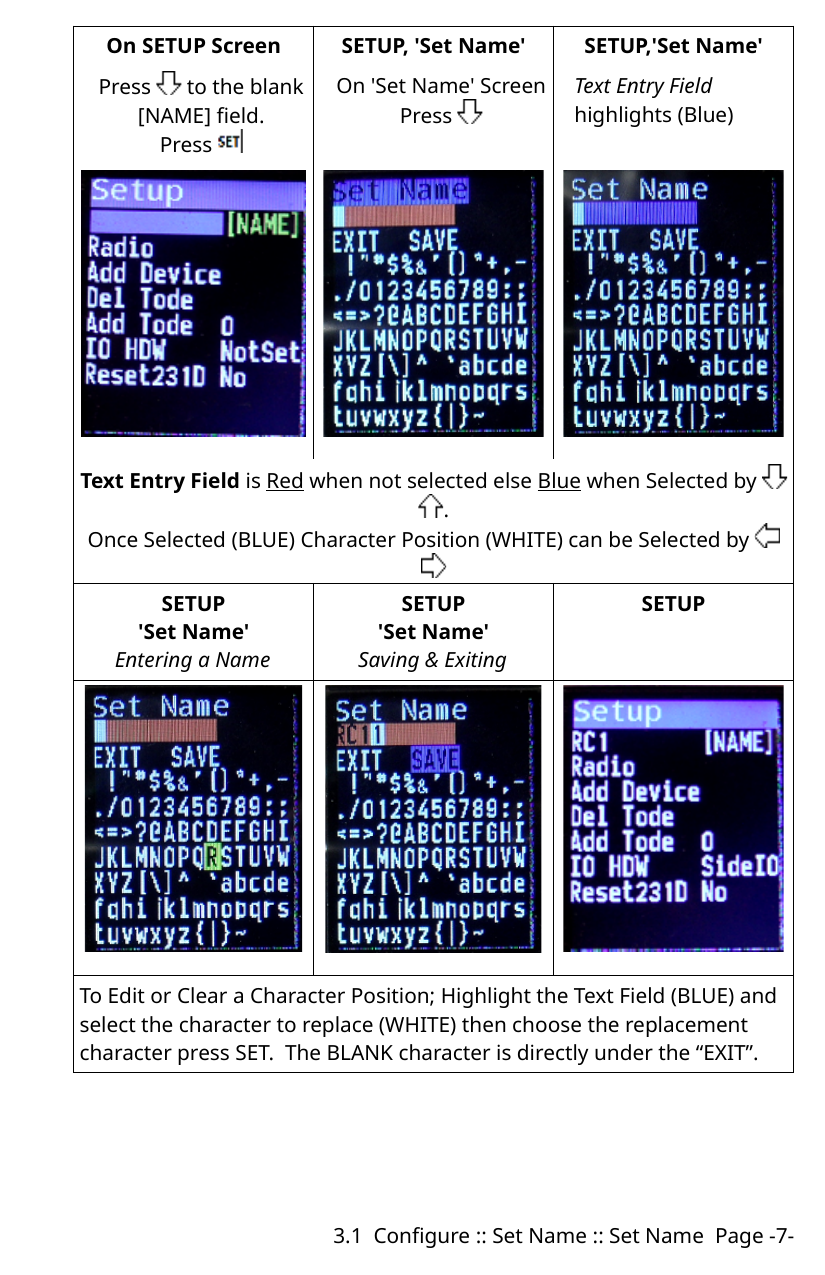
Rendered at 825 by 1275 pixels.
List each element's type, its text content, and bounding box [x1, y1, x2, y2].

table_cell [314, 165, 553, 459]
table_header On SETUP Screen [74, 27, 313, 66]
table_cell On 'Set Name' Screen Press [314, 66, 553, 165]
table_cell [554, 681, 793, 975]
table_cell Text Entry Field highlights (Blue) [554, 66, 793, 165]
table_cell [74, 681, 313, 975]
table_header SETUP,'Set Name' [554, 27, 793, 66]
table_cell SETUP 'Set Name' Saving & Exiting [314, 584, 553, 680]
table_header SETUP, 'Set Name' [314, 27, 553, 66]
table_cell [74, 165, 313, 459]
table_cell SETUP 'Set Name' Entering a Name [74, 584, 313, 680]
table_cell Text Entry Field is Red when not selected else Blue when Selected by . Once Selected (BLUE) Character Position (WHITE) can be Selected by [74, 459, 793, 583]
table_cell To Edit or Clear a Character Position; Highlight the Text Field (BLUE) and select the character to replace (WHITE) then choose the replacement character press SET. The BLANK character is directly under the “EXIT”. [74, 976, 793, 1072]
table_cell [314, 681, 553, 975]
table_cell Press to the blank [NAME] field. Press [74, 66, 313, 165]
table_cell [554, 165, 793, 459]
table_cell SETUP [554, 584, 793, 680]
